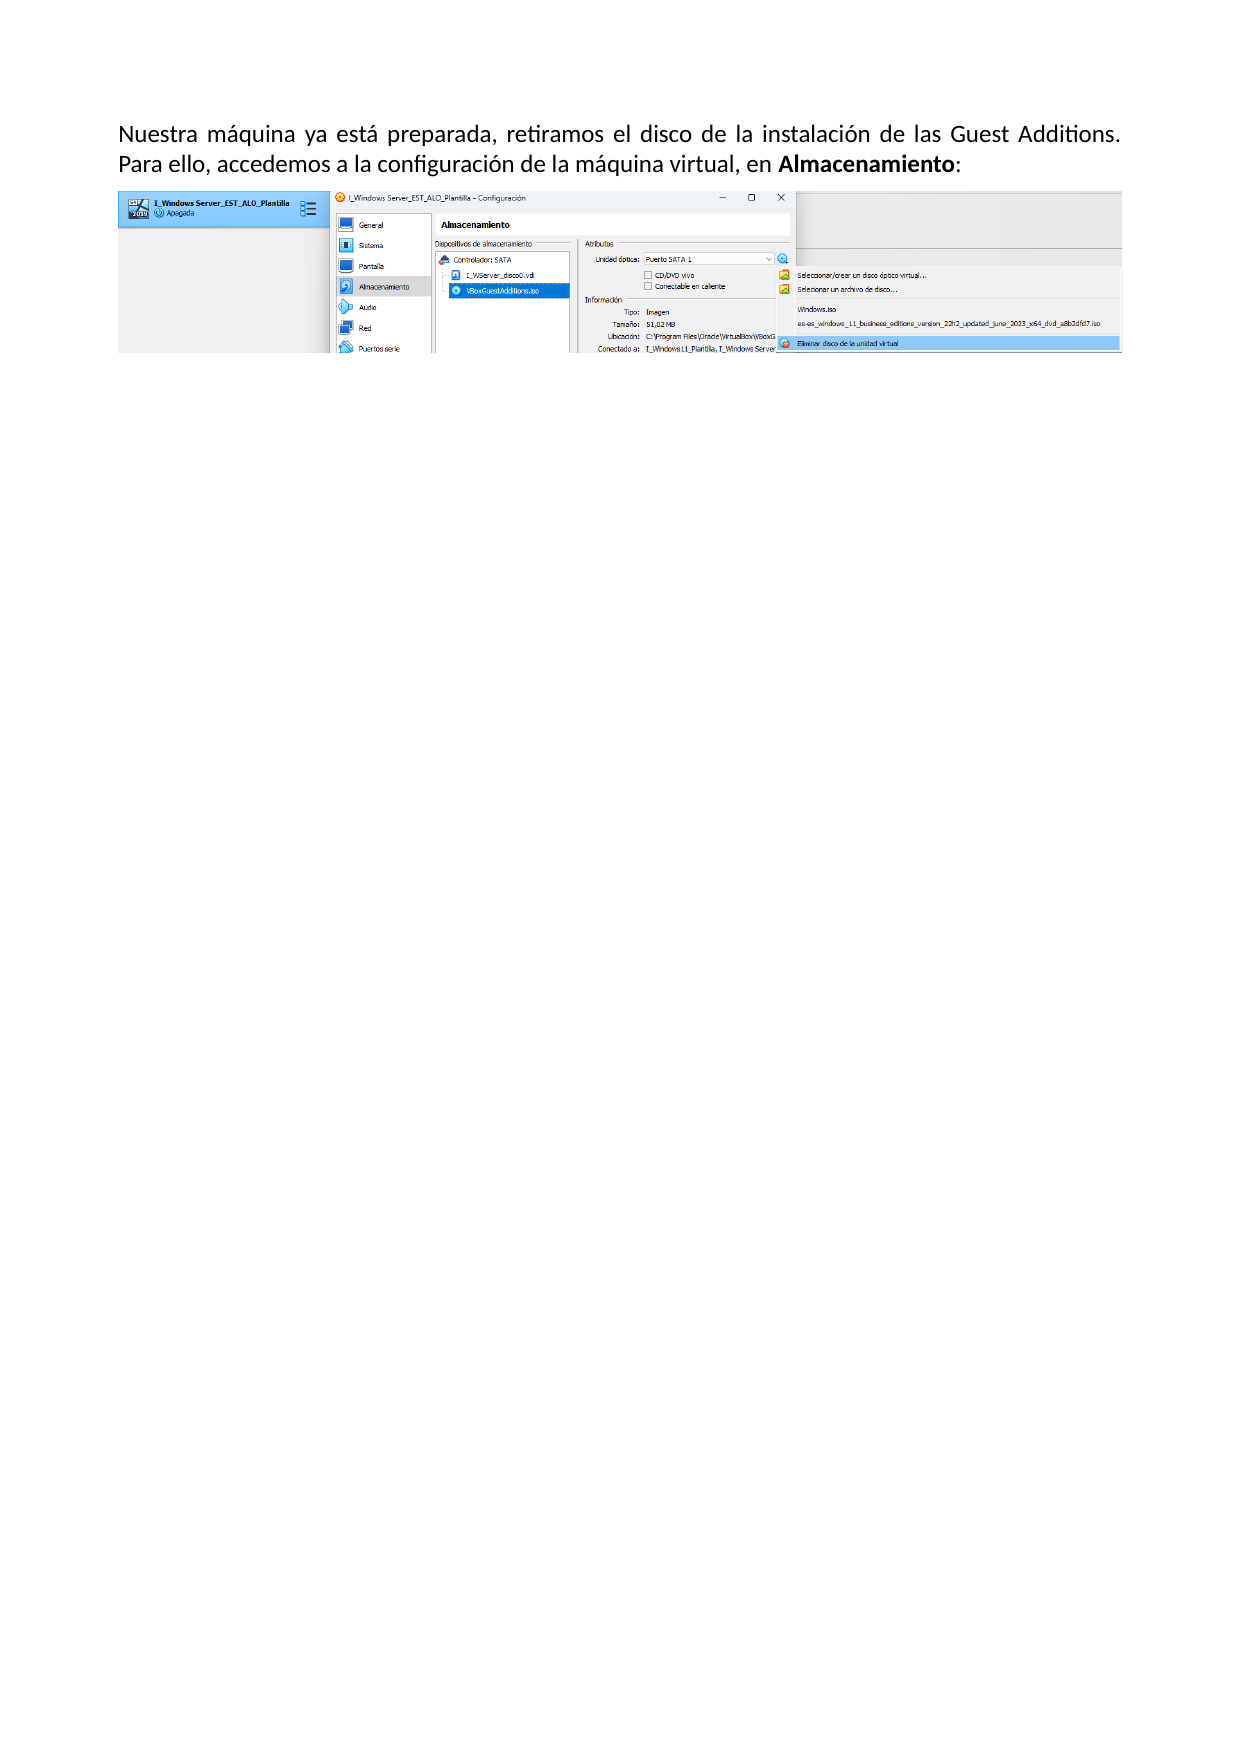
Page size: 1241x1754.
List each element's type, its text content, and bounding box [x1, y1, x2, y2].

text Nuestra máquina ya está preparada, retiramos el disco de la instalación de las Guest Additions. Para ello, accedemos a la configuración de la máquina virtual, en Almacenamiento: [118, 118, 1122, 179]
picture [118, 191, 1123, 353]
